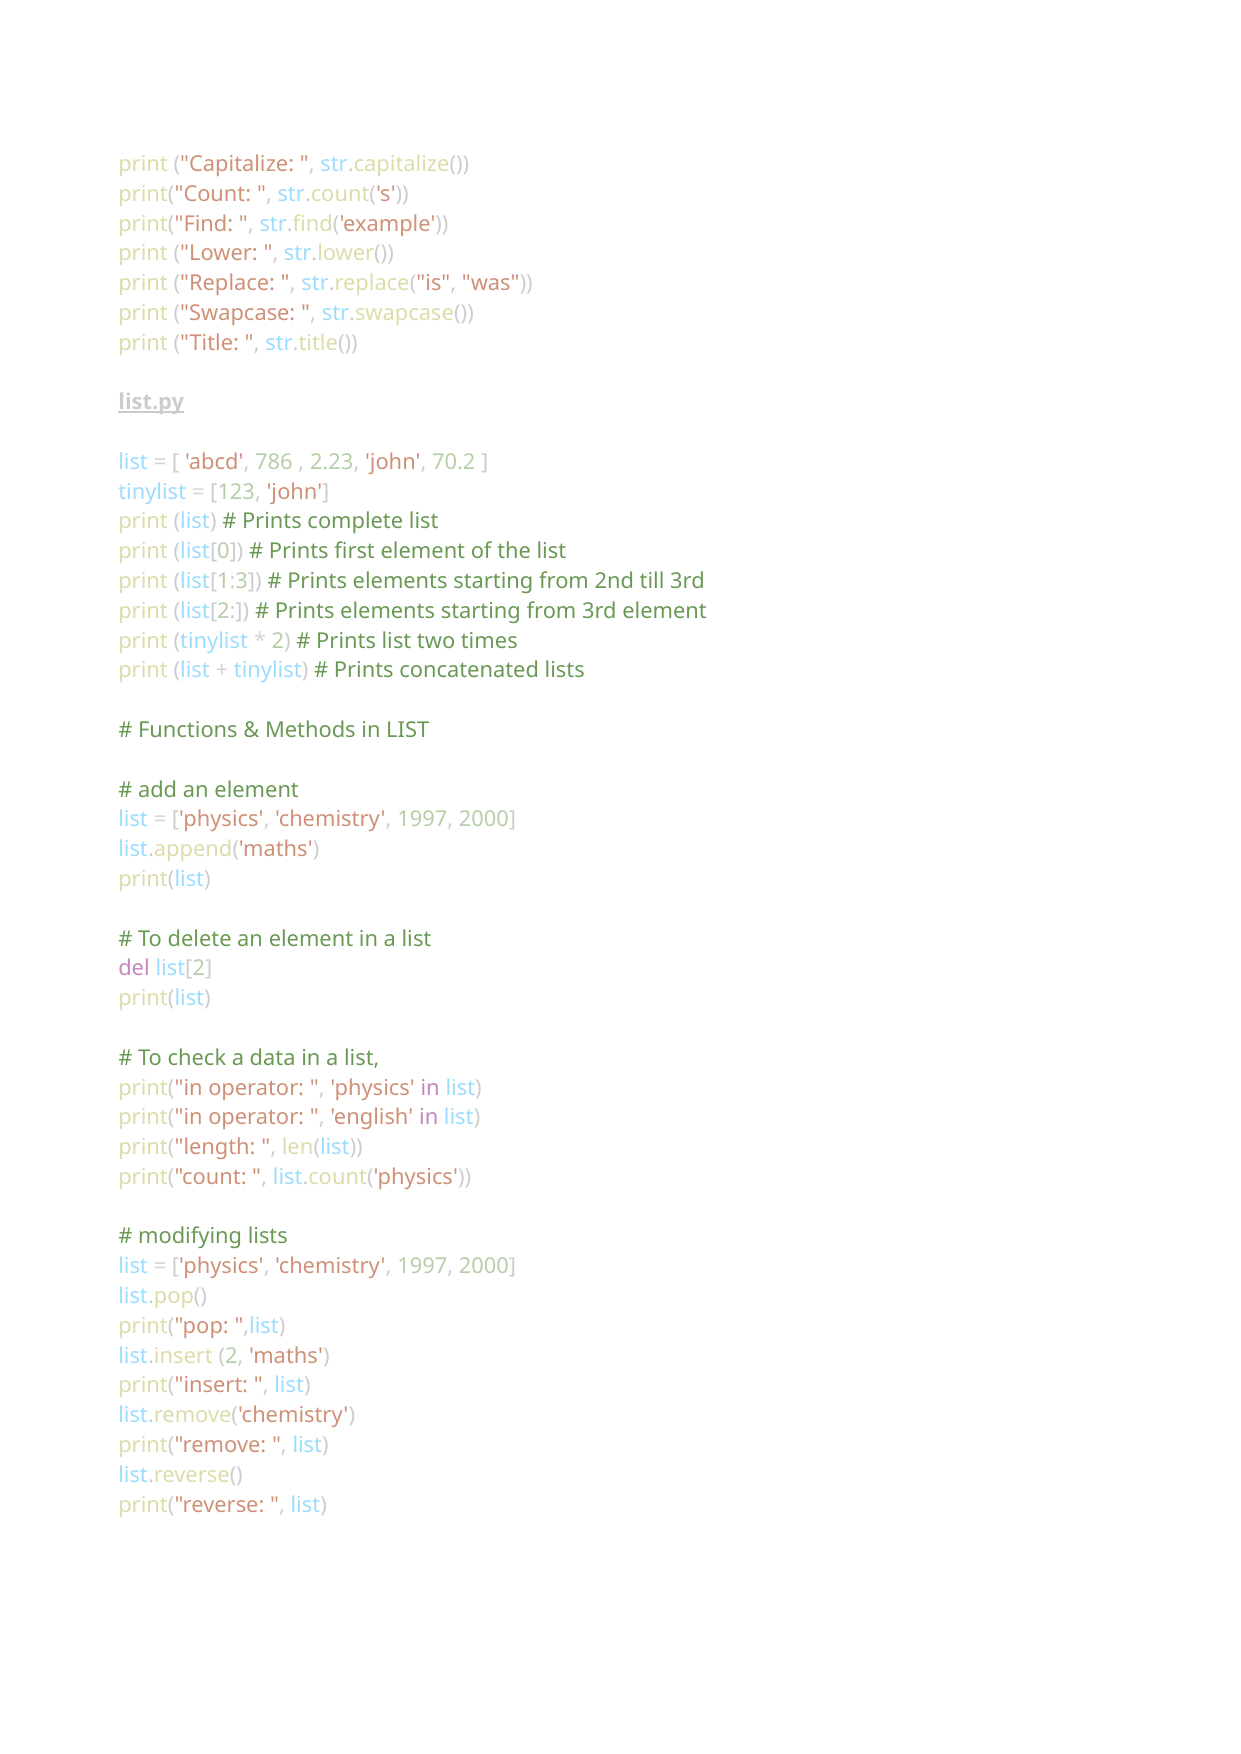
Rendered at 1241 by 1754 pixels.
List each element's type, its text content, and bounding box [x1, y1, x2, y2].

text print("pop: ",list) [118, 1310, 1122, 1339]
text print("Count: ", str.count('s')) [118, 178, 1122, 207]
text print("in operator: ", 'physics' in list) [118, 1071, 1122, 1101]
text # modifying lists [118, 1220, 1122, 1250]
text print("in operator: ", 'english' in list) [118, 1101, 1122, 1131]
text print (list[0]) # Prints first element of the list [118, 535, 1122, 565]
text list.remove('chemistry') [118, 1399, 1122, 1429]
text print ("Lower: ", str.lower()) [118, 237, 1122, 267]
text print (tinylist * 2) # Prints list two times [118, 624, 1122, 654]
text list.py [118, 386, 1122, 416]
text # Functions & Methods in LIST [118, 714, 1122, 744]
text list.append('maths') [118, 833, 1122, 863]
text print ("Replace: ", str.replace("is", "was")) [118, 267, 1122, 297]
text print("Find: ", str.find('example')) [118, 207, 1122, 237]
text print("insert: ", list) [118, 1369, 1122, 1399]
text list.insert (2, 'maths') [118, 1339, 1122, 1369]
text print (list[1:3]) # Prints elements starting from 2nd till 3rd [118, 565, 1122, 595]
text list.reverse() [118, 1459, 1122, 1488]
text print (list) # Prints complete list [118, 505, 1122, 535]
text list = ['physics', 'chemistry', 1997, 2000] [118, 803, 1122, 833]
text # To delete an element in a list [118, 922, 1122, 952]
text del list[2] [118, 952, 1122, 982]
text list.pop() [118, 1280, 1122, 1310]
text print(list) [118, 982, 1122, 1012]
text # add an element [118, 773, 1122, 803]
text # To check a data in a list, [118, 1042, 1122, 1071]
text print (list[2:]) # Prints elements starting from 3rd element [118, 595, 1122, 624]
text print("length: ", len(list)) [118, 1131, 1122, 1161]
text list = ['physics', 'chemistry', 1997, 2000] [118, 1250, 1122, 1280]
text list = [ 'abcd', 786 , 2.23, 'john', 70.2 ] [118, 446, 1122, 476]
text tinylist = [123, 'john'] [118, 476, 1122, 505]
text print(list) [118, 863, 1122, 893]
text print (list + tinylist) # Prints concatenated lists [118, 654, 1122, 684]
text print("reverse: ", list) [118, 1488, 1122, 1518]
text print("count: ", list.count('physics')) [118, 1161, 1122, 1191]
text print ("Title: ", str.title()) [118, 327, 1122, 356]
text print ("Capitalize: ", str.capitalize()) [118, 148, 1122, 178]
text print ("Swapcase: ", str.swapcase()) [118, 297, 1122, 327]
text print("remove: ", list) [118, 1429, 1122, 1459]
